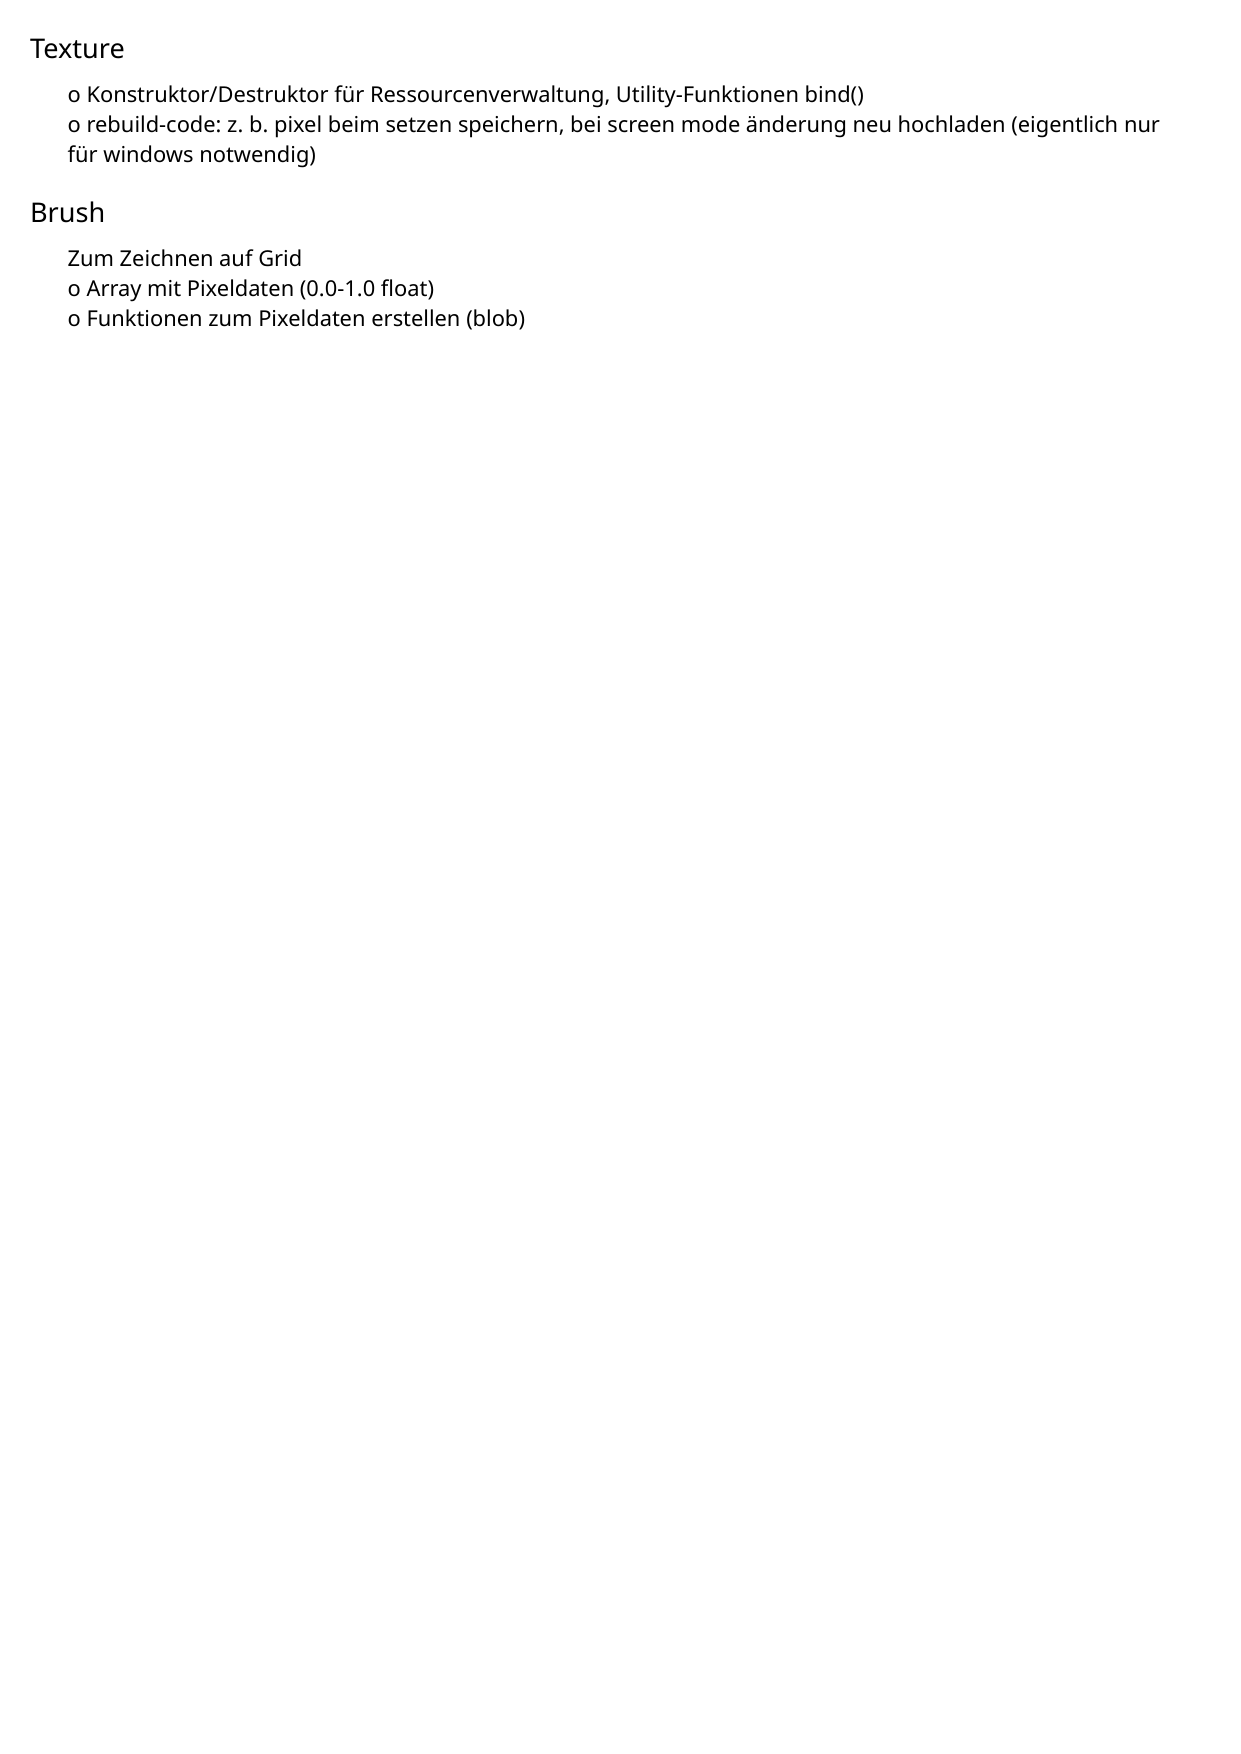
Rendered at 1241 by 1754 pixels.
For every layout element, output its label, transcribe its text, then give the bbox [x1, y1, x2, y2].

subtitle Texture [30, 30, 1181, 67]
list o rebuild-code: z. b. pixel beim setzen speichern, bei screen mode änderung neu hochladen (eigentlich nur für windows notwendig) [30, 109, 1181, 169]
subtitle Brush [30, 194, 1181, 231]
list o Konstruktor/Destruktor für Ressourcenverwaltung, Utility-Funktionen bind() [30, 79, 1181, 109]
list o Funktionen zum Pixeldaten erstellen (blob) [30, 303, 1181, 332]
list o Array mit Pixeldaten (0.0-1.0 float) [30, 273, 1181, 303]
list Zum Zeichnen auf Grid [30, 243, 1181, 273]
